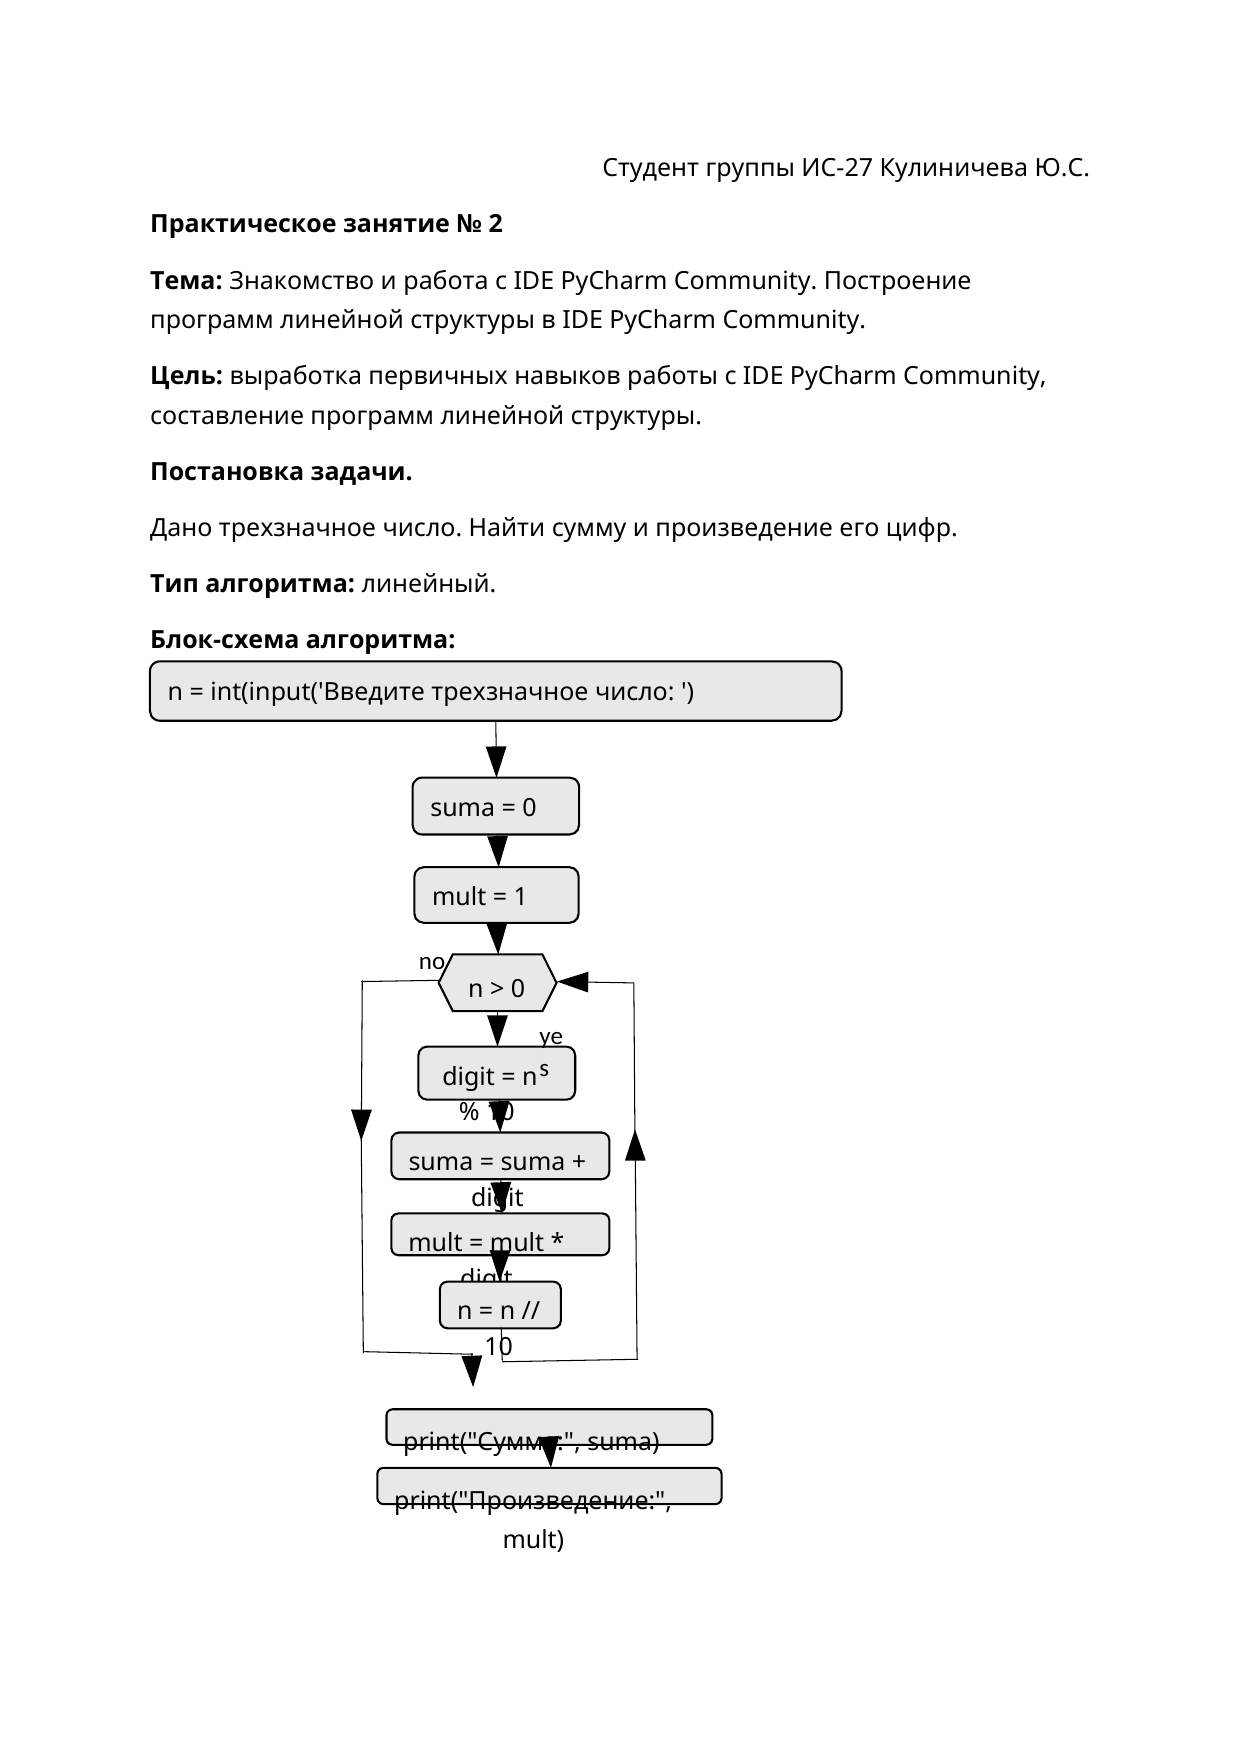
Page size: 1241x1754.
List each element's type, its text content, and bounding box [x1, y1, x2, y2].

text Дано трехзначное число. Найти сумму и произведение его цифр. [150, 510, 1090, 544]
text Тема: Знакомство и работа с IDE PyCharm Community. Построение программ линейной структуры в IDE PyCharm Community. [150, 262, 1090, 336]
text Цель: выработка первичных навыков работы с IDE PyCharm Community, составление программ линейной структуры. [150, 358, 1090, 431]
text Практическое занятие № 2 [150, 206, 1090, 240]
text Тип алгоритма: линейный. [150, 566, 1090, 600]
text Студент группы ИС-27 Кулиничева Ю.С. [150, 150, 1090, 184]
text Блок-схема алгоритма: [150, 622, 1090, 1387]
text Постановка задачи. [150, 453, 1090, 488]
